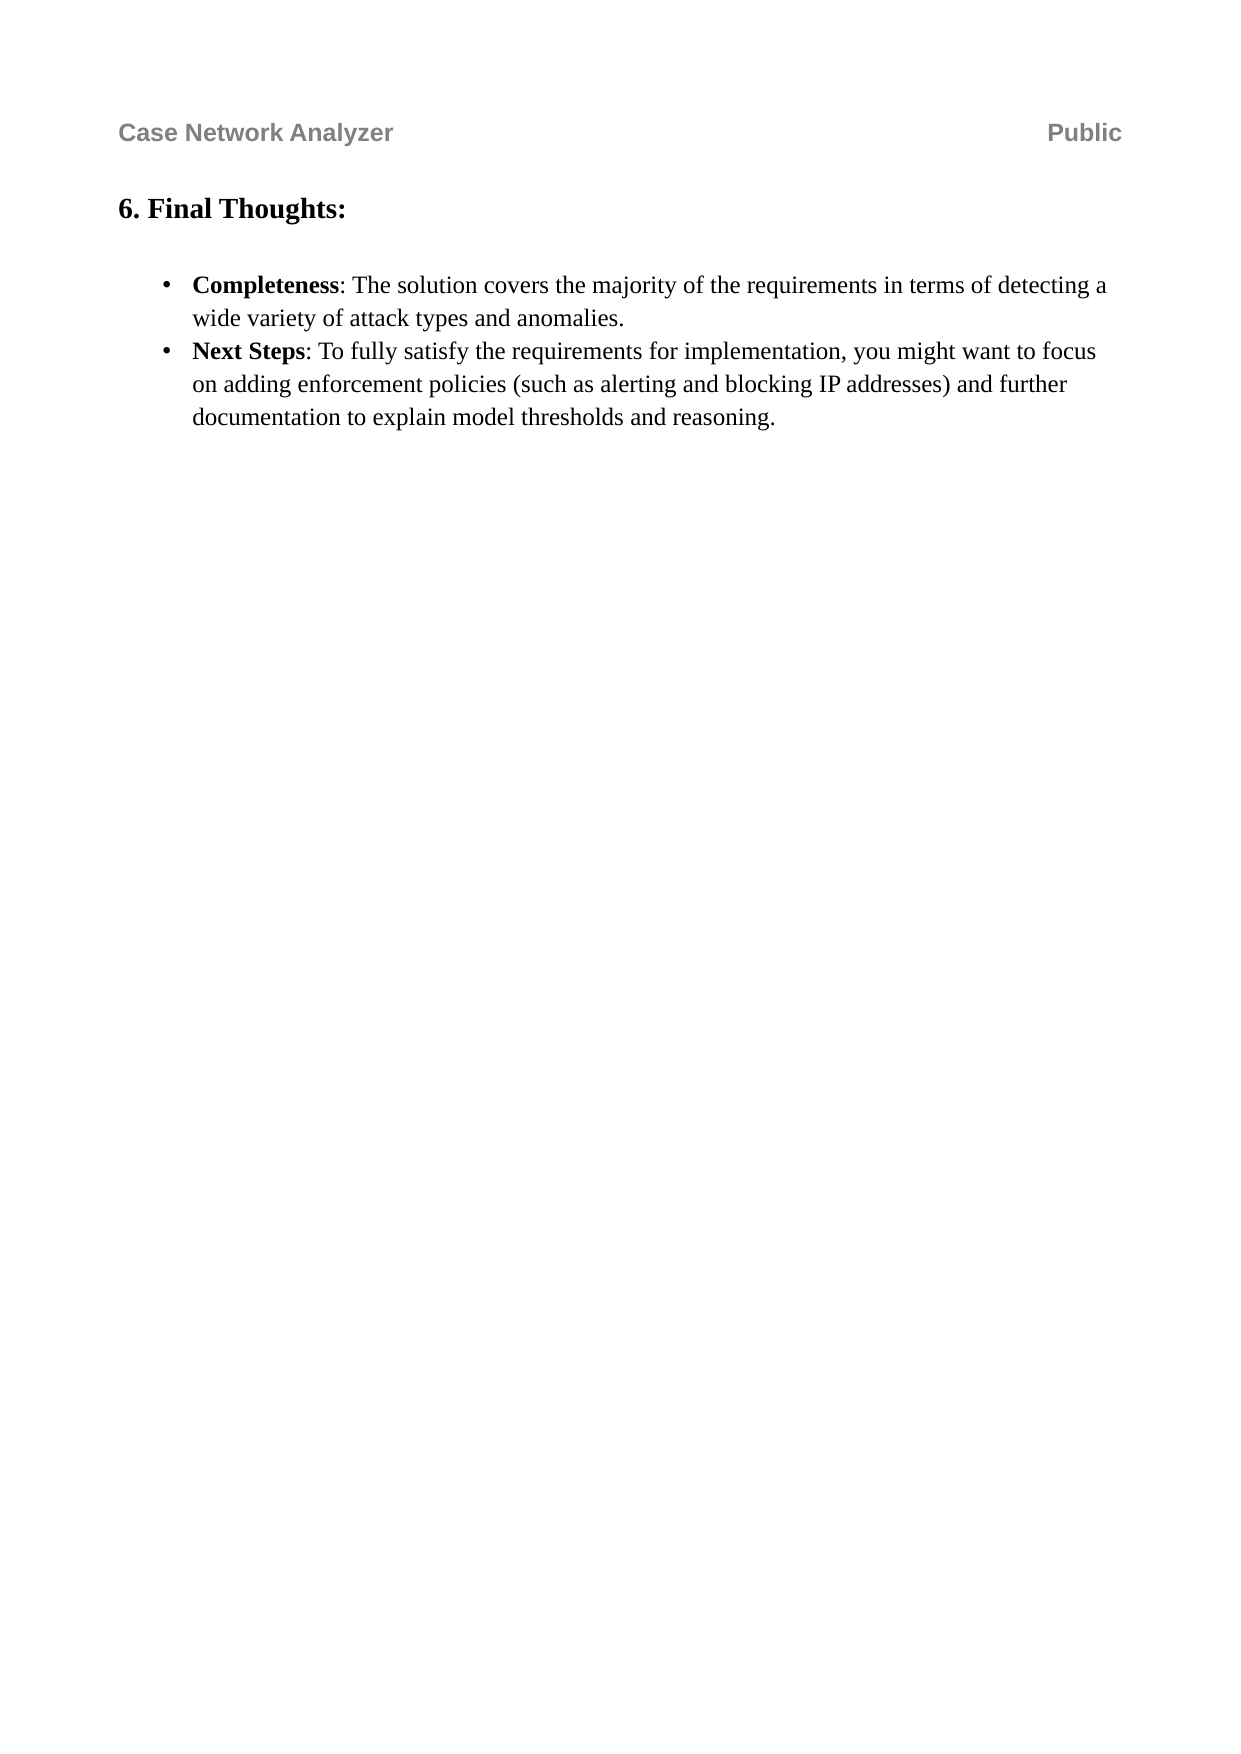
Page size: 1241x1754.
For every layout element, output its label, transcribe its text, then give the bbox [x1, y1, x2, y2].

subtitle 6. Final Thoughts: [118, 191, 1122, 224]
list Completeness: The solution covers the majority of the requirements in terms of detecting a wide variety of attack types and anomalies. [162, 270, 1122, 332]
list Next Steps: To fully satisfy the requirements for implementation, you might want to focus on adding enforcement policies (such as alerting and blocking IP addresses) and further documentation to explain model thresholds and reasoning. [162, 336, 1122, 431]
